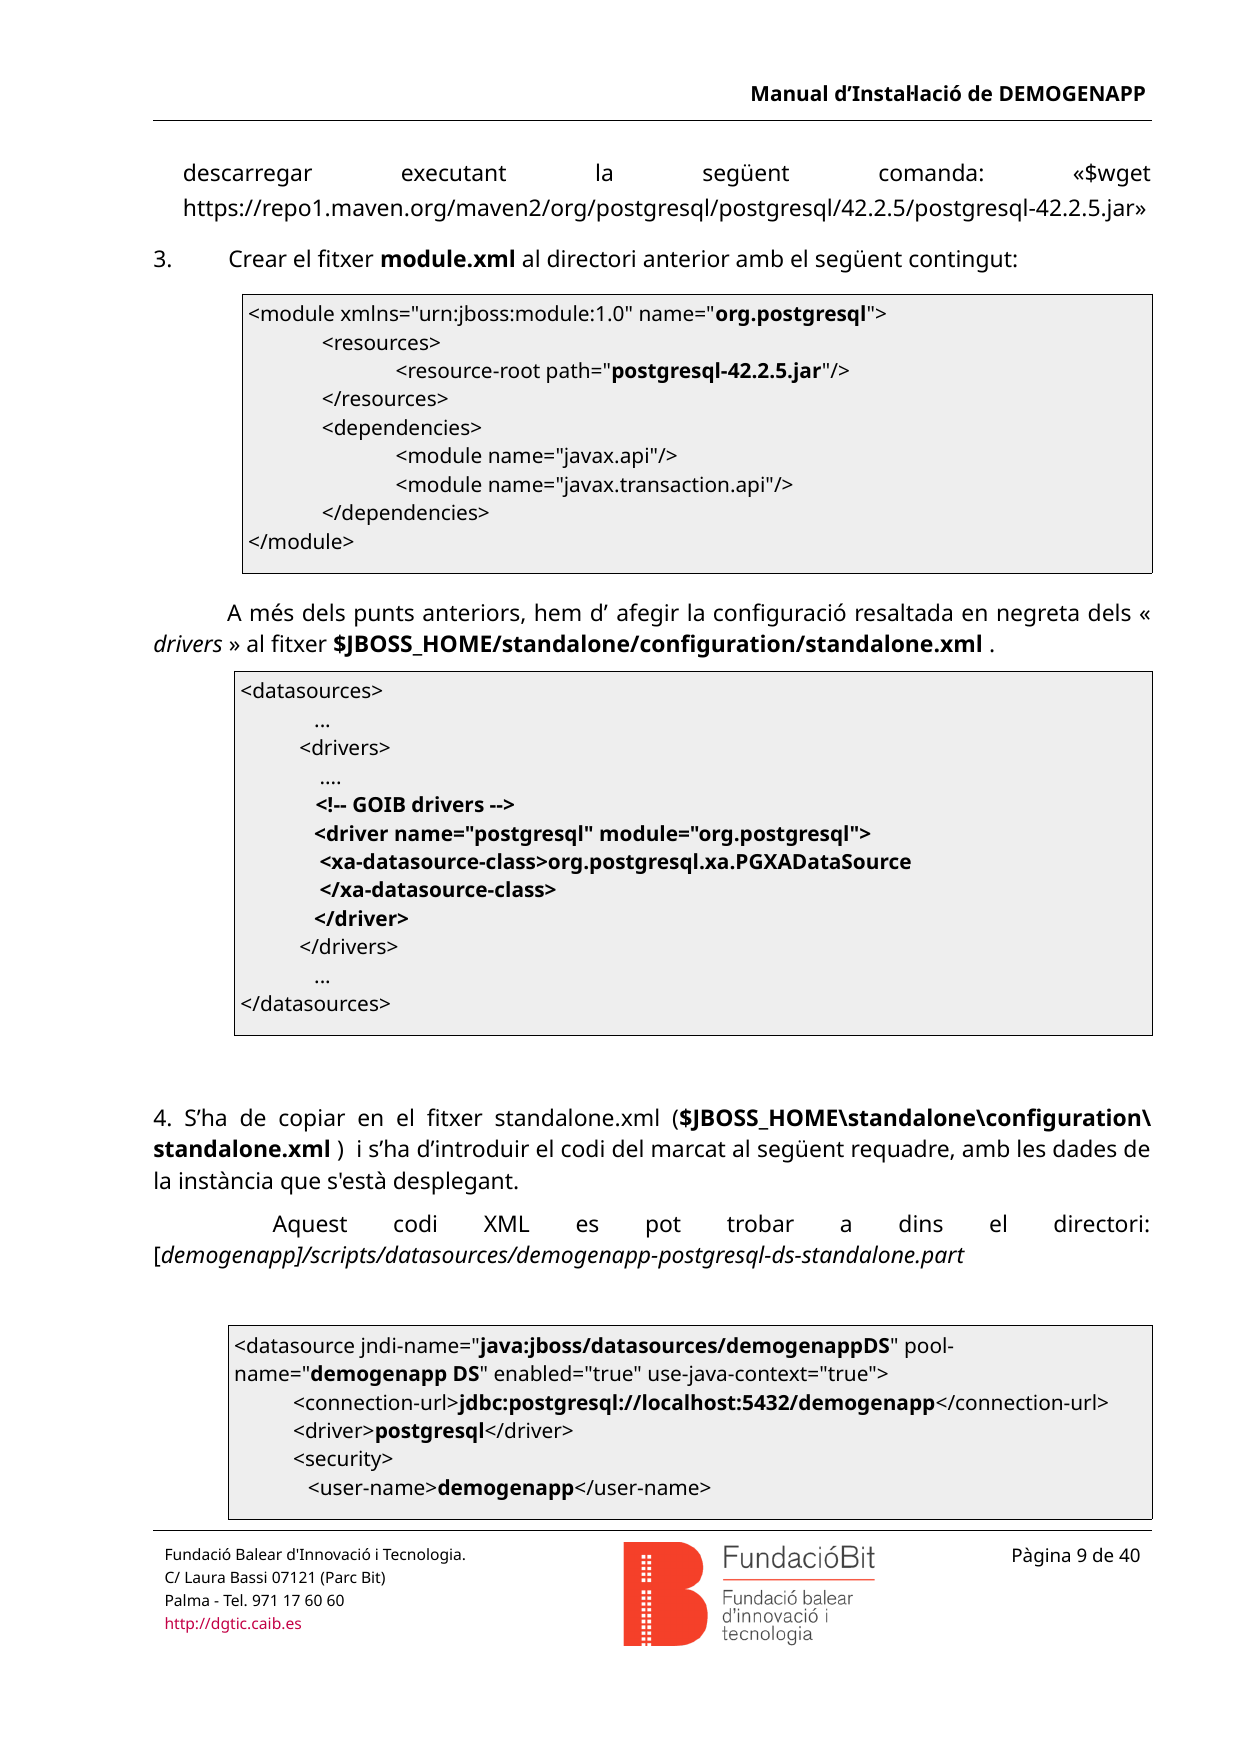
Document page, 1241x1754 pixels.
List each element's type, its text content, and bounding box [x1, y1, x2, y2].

list descarregar executant la següent comanda: «$wget https://repo1.maven.org/maven2/org/postgresql/postgresql/42.2.5/postgresql-42.2.5.jar» [153, 156, 1152, 224]
table_header <datasource jndi-name="java:jboss/datasources/demogenappDS" pool-name="demogenapp DS" enabled="true" use-java-context="true"> <connection-url>jdbc:postgresql://localhost:5432/demogenapp</connection-url> <driver>postgresql</driver> <security> <user-name>demogenapp</user-name> [229, 1326, 1152, 1519]
list Crear el fitxer module.xml al directori anterior amb el següent contingut: [153, 243, 1152, 274]
text A més dels punts anteriors, hem d’ afegir la configuració resaltada en negreta dels « drivers » al fitxer $JBOSS_HOME/standalone/configuration/standalone.xml . [153, 596, 1152, 659]
table_header <datasources> ... <drivers> .... <!-- GOIB drivers --> <driver name="postgresql" module="org.postgresql"> <xa-datasource-class>org.postgresql.xa.PGXADataSource </xa-datasource-class> </driver> </drivers> ... </datasources> [235, 672, 1152, 1035]
table_header <module xmlns="urn:jboss:module:1.0" name="org.postgresql"> <resources> <resource-root path="postgresql-42.2.5.jar"/> </resources> <dependencies> <module name="javax.api"/> <module name="javax.transaction.api"/> </dependencies> </module> [243, 295, 1152, 573]
picture [623, 1542, 875, 1646]
text 4. S’ha de copiar en el fitxer standalone.xml ($JBOSS_HOME\standalone\configuration\standalone.xml ) i s’ha d’introduir el codi del marcat al següent requadre, amb les dades de la instància que s'està desplegant. [153, 1102, 1152, 1196]
text Aquest codi XML es pot trobar a dins el directori: [demogenapp]/scripts/datasources/demogenapp-postgresql-ds-standalone.part [153, 1208, 1152, 1270]
